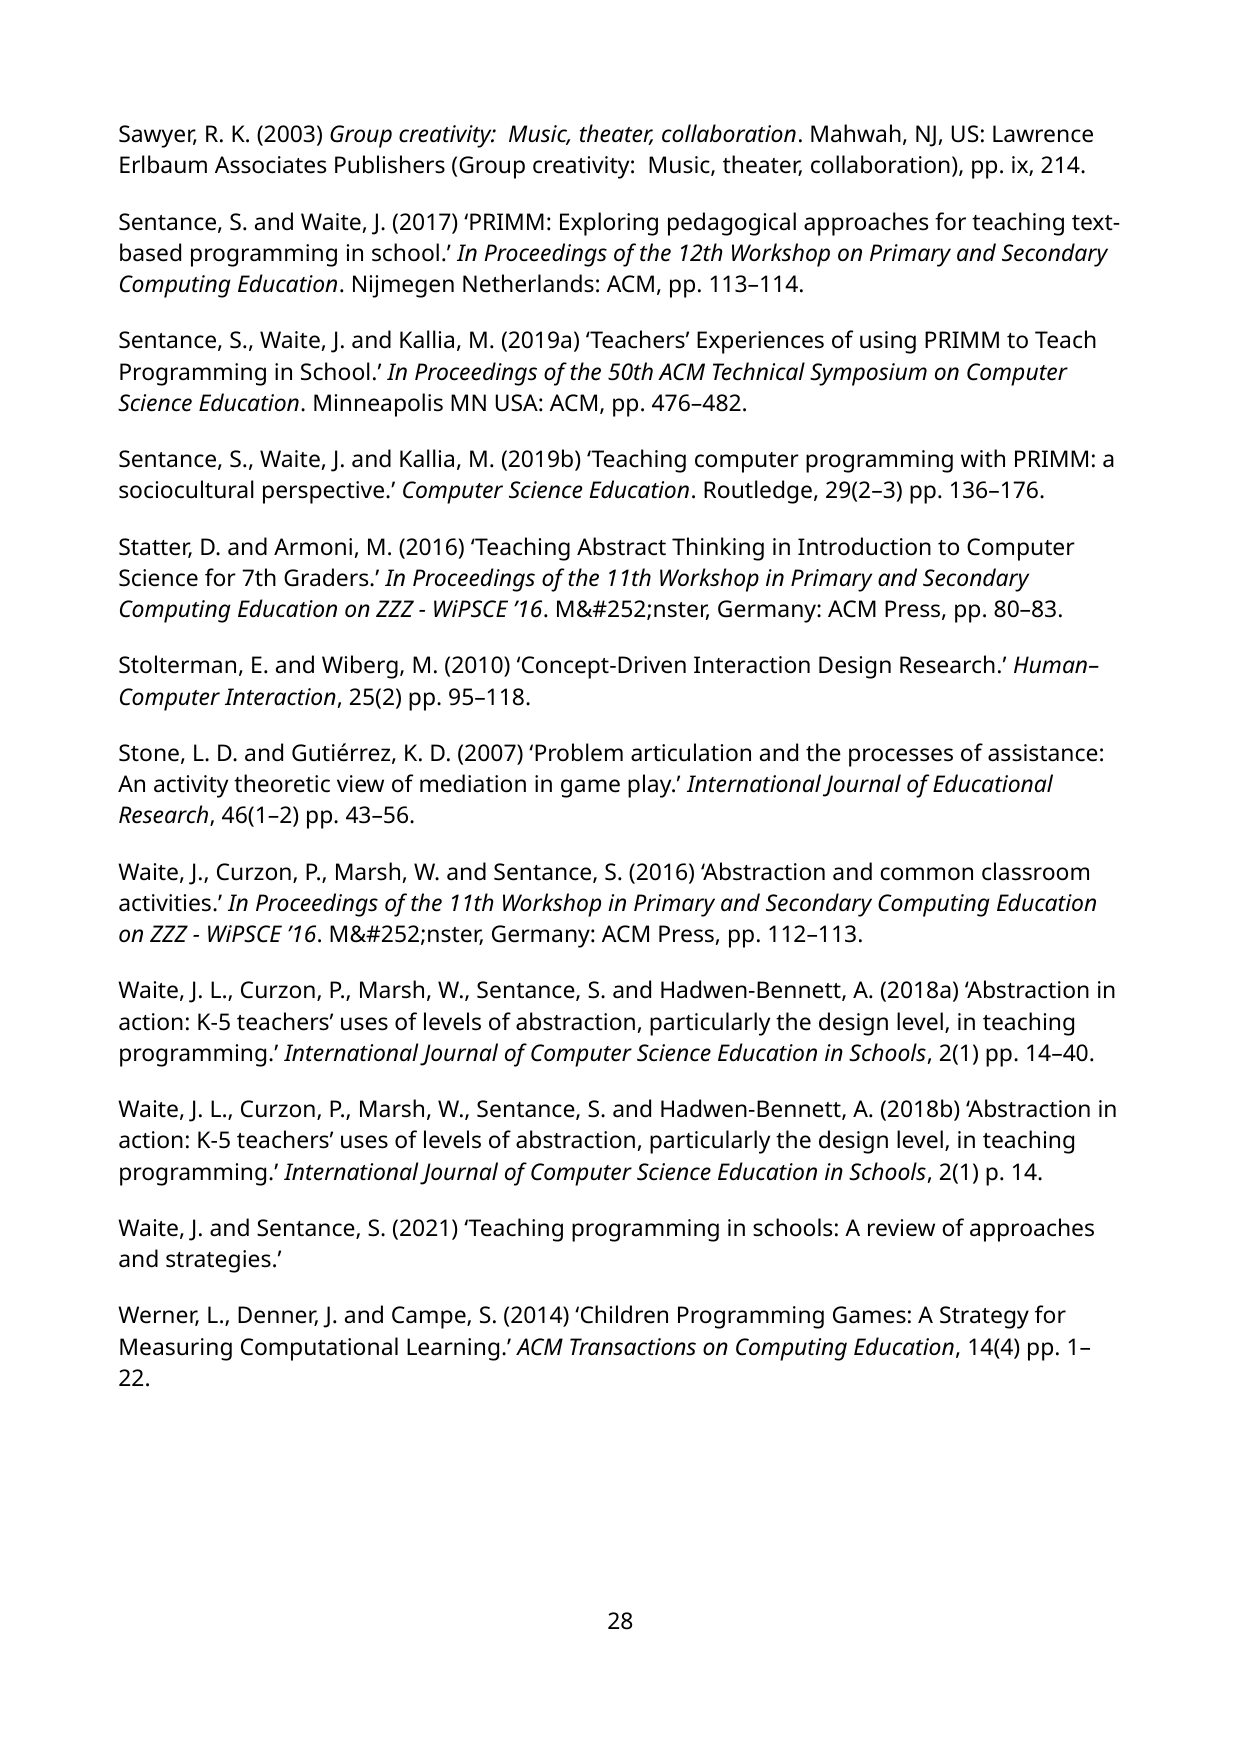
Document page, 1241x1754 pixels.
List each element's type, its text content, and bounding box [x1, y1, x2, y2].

text Sentance, S., Waite, J. and Kallia, M. (2019b) ‘Teaching computer programming with PRIMM: a sociocultural perspective.’ Computer Science Education. Routledge, 29(2–3) pp. 136–176. [118, 443, 1122, 506]
text Waite, J. L., Curzon, P., Marsh, W., Sentance, S. and Hadwen-Bennett, A. (2018a) ‘Abstraction in action: K-5 teachers’ uses of levels of abstraction, particularly the design level, in teaching programming.’ International Journal of Computer Science Education in Schools, 2(1) pp. 14–40. [118, 974, 1122, 1068]
text Waite, J. L., Curzon, P., Marsh, W., Sentance, S. and Hadwen-Bennett, A. (2018b) ‘Abstraction in action: K-5 teachers’ uses of levels of abstraction, particularly the design level, in teaching programming.’ International Journal of Computer Science Education in Schools, 2(1) p. 14. [118, 1093, 1122, 1187]
text Waite, J. and Sentance, S. (2021) ‘Teaching programming in schools: A review of approaches and strategies.’ [118, 1212, 1122, 1274]
text Sawyer, R. K. (2003) Group creativity: Music, theater, collaboration. Mahwah, NJ, US: Lawrence Erlbaum Associates Publishers (Group creativity: Music, theater, collaboration), pp. ix, 214. [118, 118, 1122, 181]
text Stone, L. D. and Gutiérrez, K. D. (2007) ‘Problem articulation and the processes of assistance: An activity theoretic view of mediation in game play.’ International Journal of Educational Research, 46(1–2) pp. 43–56. [118, 737, 1122, 831]
text Stolterman, E. and Wiberg, M. (2010) ‘Concept-Driven Interaction Design Research.’ Human–Computer Interaction, 25(2) pp. 95–118. [118, 649, 1122, 712]
text Statter, D. and Armoni, M. (2016) ‘Teaching Abstract Thinking in Introduction to Computer Science for 7th Graders.’ In Proceedings of the 11th Workshop in Primary and Secondary Computing Education on ZZZ - WiPSCE ’16. M&#252;nster, Germany: ACM Press, pp. 80–83. [118, 531, 1122, 624]
text Sentance, S., Waite, J. and Kallia, M. (2019a) ‘Teachers’ Experiences of using PRIMM to Teach Programming in School.’ In Proceedings of the 50th ACM Technical Symposium on Computer Science Education. Minneapolis MN USA: ACM, pp. 476–482. [118, 324, 1122, 418]
text Werner, L., Denner, J. and Campe, S. (2014) ‘Children Programming Games: A Strategy for Measuring Computational Learning.’ ACM Transactions on Computing Education, 14(4) pp. 1–22. [118, 1299, 1122, 1393]
text Sentance, S. and Waite, J. (2017) ‘PRIMM: Exploring pedagogical approaches for teaching text-based programming in school.’ In Proceedings of the 12th Workshop on Primary and Secondary Computing Education. Nijmegen Netherlands: ACM, pp. 113–114. [118, 206, 1122, 299]
text Waite, J., Curzon, P., Marsh, W. and Sentance, S. (2016) ‘Abstraction and common classroom activities.’ In Proceedings of the 11th Workshop in Primary and Secondary Computing Education on ZZZ - WiPSCE ’16. M&#252;nster, Germany: ACM Press, pp. 112–113. [118, 856, 1122, 949]
